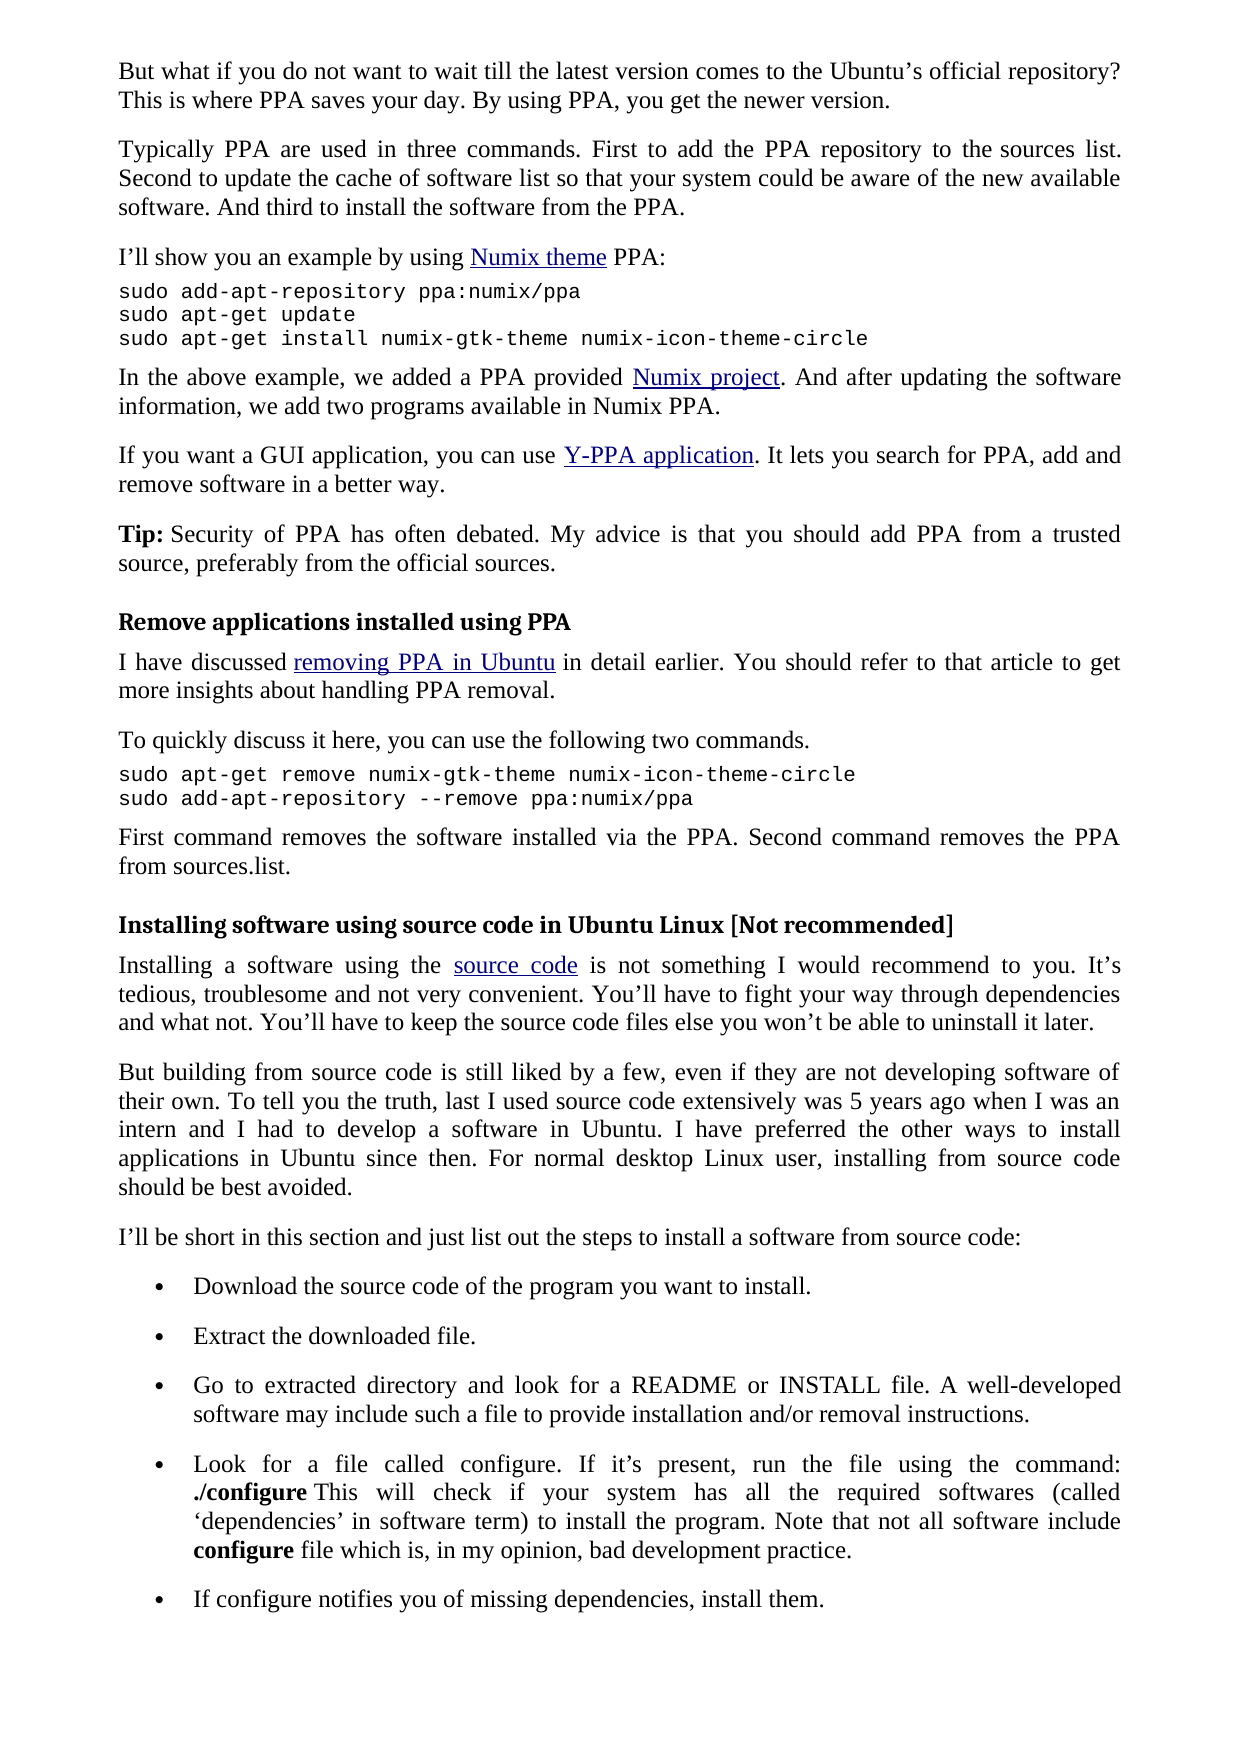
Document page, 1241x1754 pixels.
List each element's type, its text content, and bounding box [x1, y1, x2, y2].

list Go to extracted directory and look for a README or INSTALL file. A well-developed software may include such a file to provide installation and/or removal instructions. [156, 1370, 1122, 1428]
text sudo apt-get install numix-gtk-theme numix-icon-theme-circle [118, 328, 1122, 352]
subtitle Remove applications installed using PPA [118, 608, 1122, 636]
text Tip: Security of PPA has often debated. My advice is that you should add PPA from a trusted source, preferably from the official sources. [118, 519, 1122, 576]
list Extract the downloaded file. [156, 1321, 1122, 1349]
text I’ll show you an example by using Numix theme PPA: [118, 242, 1122, 270]
text But building from source code is still liked by a few, even if they are not developing software of their own. To tell you the truth, last I used source code extensively was 5 years ago when I was an intern and I had to develop a software in Ubuntu. I have preferred the other ways to install applications in Ubuntu since then. For normal desktop Linux user, installing from source code should be best avoided. [118, 1057, 1122, 1201]
text sudo apt-get update [118, 304, 1122, 328]
text But what if you do not want to wait till the latest version comes to the Ubuntu’s official repository? This is where PPA saves your day. By using PPA, you get the newer version. [118, 56, 1122, 114]
list Look for a file called configure. If it’s present, run the file using the command: ./configure This will check if your system has all the required softwares (called ‘dependencies’ in software term) to install the program. Note that not all software include configure file which is, in my opinion, bad development practice. [156, 1449, 1122, 1564]
text To quickly discuss it here, you can use the following two commands. [118, 725, 1122, 754]
subtitle Installing software using source code in Ubuntu Linux [Not recommended] [118, 911, 1122, 939]
text If you want a GUI application, you can use Y-PPA application. It lets you search for PPA, add and remove software in a better way. [118, 441, 1122, 498]
list If configure notifies you of missing dependencies, install them. [156, 1584, 1122, 1613]
text sudo add-apt-repository --remove ppa:numix/ppa [118, 788, 1122, 812]
text sudo add-apt-repository ppa:numix/ppa [118, 281, 1122, 304]
text I have discussed removing PPA in Ubuntu in detail earlier. You should refer to that article to get more insights about handling PPA removal. [118, 647, 1122, 704]
text sudo apt-get remove numix-gtk-theme numix-icon-theme-circle [118, 764, 1122, 788]
list Download the source code of the program you want to install. [156, 1271, 1122, 1300]
text First command removes the software installed via the PPA. Second command removes the PPA from sources.list. [118, 822, 1122, 879]
text In the above example, we added a PPA provided Numix project. And after updating the software information, we add two programs available in Numix PPA. [118, 362, 1122, 420]
text Installing a software using the source code is not something I would recommend to you. It’s tedious, troublesome and not very convenient. You’ll have to fight your way through dependencies and what not. You’ll have to keep the source code files else you won’t be able to uninstall it later. [118, 950, 1122, 1036]
text I’ll be short in this section and just list out the steps to install a software from source code: [118, 1222, 1122, 1250]
text Typically PPA are used in three commands. First to add the PPA repository to the sources list. Second to update the cache of software list so that your system could be aware of the new available software. And third to install the software from the PPA. [118, 134, 1122, 221]
